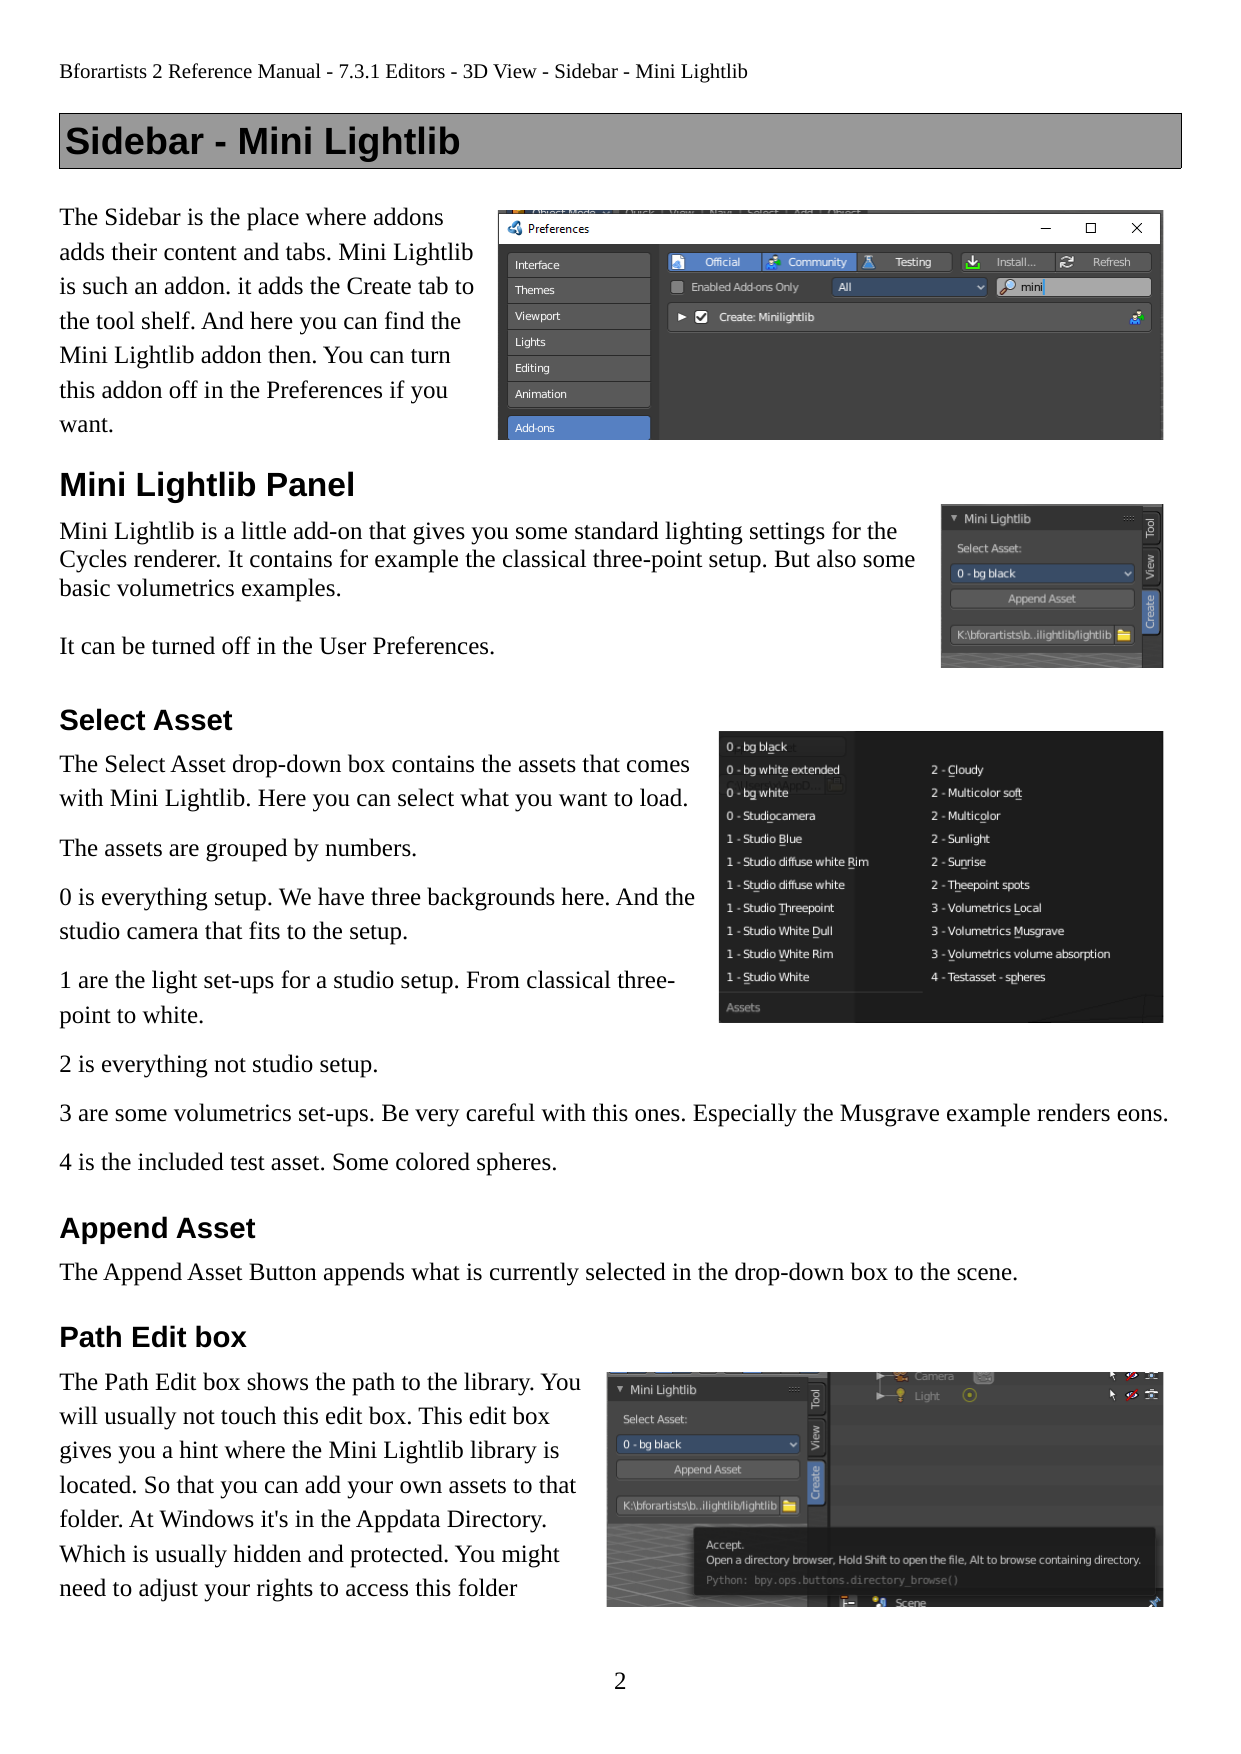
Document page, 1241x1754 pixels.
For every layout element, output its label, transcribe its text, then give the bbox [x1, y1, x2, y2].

text The Select Asset drop-down box contains the assets that comes with Mini Lightlib. Here you can select what you want to load. [59, 749, 718, 812]
picture [940, 504, 1164, 668]
text 3 are some volumetrics set-ups. Be very careful with this ones. Especially the Musgrave example renders eons. [59, 1098, 1181, 1127]
picture [606, 1372, 1164, 1607]
subtitle Mini Lightlib Panel [59, 464, 1181, 503]
table_header Sidebar - Mini Lightlib [60, 114, 1181, 168]
text 1 are the light set-ups for a studio setup. From classical three-point to white. [59, 965, 1181, 1028]
subtitle Path Edit box [59, 1320, 1181, 1354]
text 2 is everything not studio setup. [59, 1049, 1181, 1077]
picture [718, 731, 1164, 1023]
picture [497, 210, 1164, 440]
subtitle Select Asset [59, 703, 1181, 737]
text 0 is everything setup. We have three backgrounds here. And the studio camera that fits to the setup. [59, 882, 718, 945]
text The Sidebar is the place where addons adds their content and tabs. Mini Lightlib is such an addon. it adds the Create tab to the tool shelf. And here you can find the Mini Lightlib addon then. You can turn this addon off in the Preferences if you want. [59, 202, 1181, 438]
text 4 is the included test asset. Some colored spheres. [59, 1147, 1181, 1176]
text Mini Lightlib is a little add-on that gives you some standard lighting settings for the Cycles renderer. It contains for example the classical three-point setup. But also some basic volumetrics examples. [59, 516, 940, 602]
text The assets are grouped by numbers. [59, 833, 718, 861]
text The Path Edit box shows the path to the library. You will usually not touch this edit box. This edit box gives you a hint where the Mini Lightlib library is located. So that you can add your own assets to that folder. At Windows it's in the Appdata Directory. Which is usually hidden and protected. You might need to adjust your rights to access this folder [59, 1367, 1181, 1602]
subtitle Append Asset [59, 1211, 1181, 1244]
text It can be turned off in the User Preferences. [59, 631, 940, 659]
text The Append Asset Button appends what is currently selected in the drop-down box to the scene. [59, 1257, 1181, 1286]
